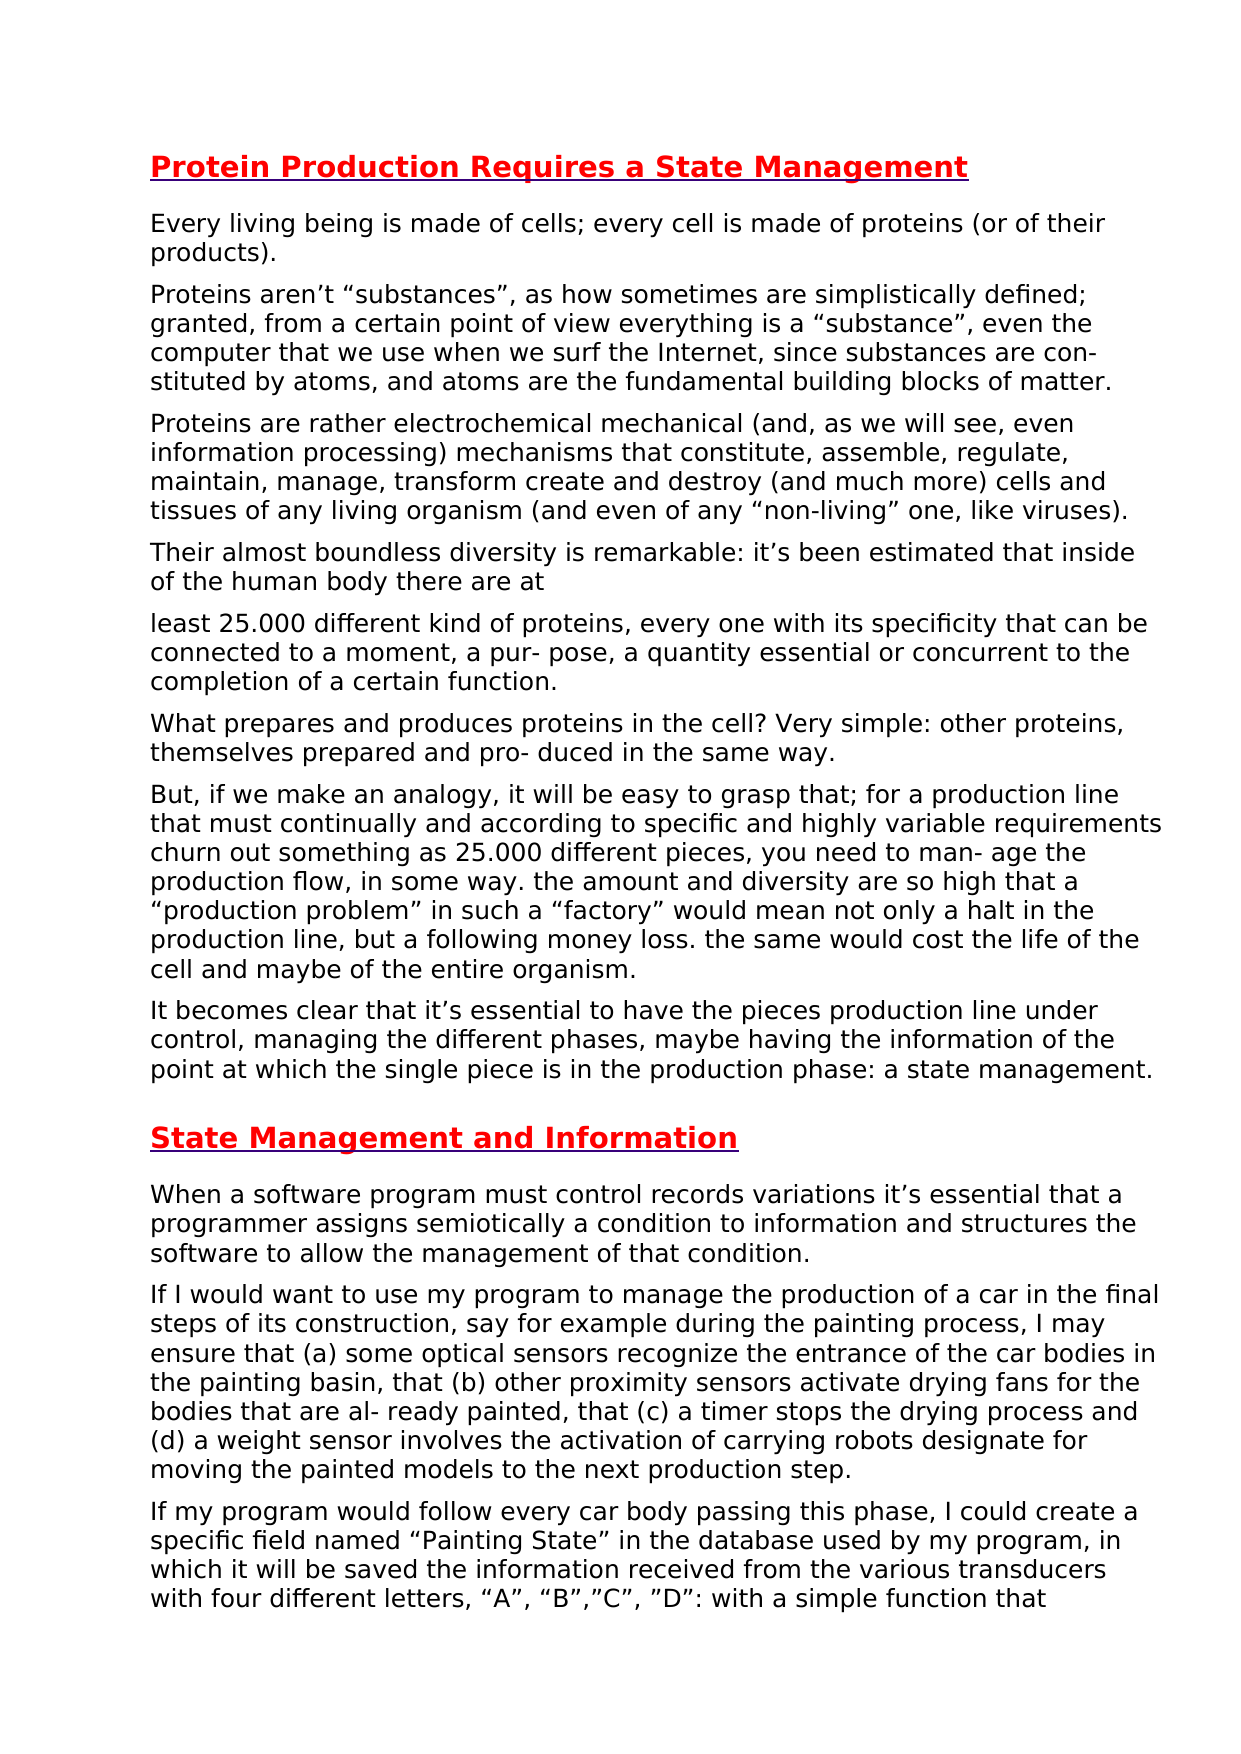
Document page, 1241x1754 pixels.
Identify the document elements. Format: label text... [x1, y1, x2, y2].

text least 25.000 different kind of proteins, every one with its specificity that can be connected to a moment, a pur- pose, a quantity essential or concurrent to the completion of a certain function. [150, 609, 1165, 696]
subtitle State Management and Information [150, 1121, 1165, 1155]
subtitle Protein Production Requires a State Management [150, 150, 1165, 184]
text Proteins aren’t “substances”, as how sometimes are simplistically defined; granted, from a certain point of view everything is a “substance”, even the computer that we use when we surf the Internet, since substances are con- stituted by atoms, and atoms are the fundamental building blocks of matter. [150, 280, 1165, 396]
text What prepares and produces proteins in the cell? Very simple: other proteins, themselves prepared and pro- duced in the same way. [150, 709, 1165, 767]
text When a software program must control records variations it’s essential that a programmer assigns semiotically a condition to information and structures the software to allow the management of that condition. [150, 1180, 1165, 1268]
text Proteins are rather electrochemical mechanical (and, as we will see, even information processing) mechanisms that constitute, assemble, regulate, maintain, manage, transform create and destroy (and much more) cells and tissues of any living organism (and even of any “non-living” one, like viruses). [150, 409, 1165, 526]
text If I would want to use my program to manage the production of a car in the final steps of its construction, say for example during the painting process, I may ensure that (a) some optical sensors recognize the entrance of the car bodies in the painting basin, that (b) other proximity sensors activate drying fans for the bodies that are al- ready painted, that (c) a timer stops the drying process and (d) a weight sensor involves the activation of carrying robots designate for moving the painted models to the next production step. [150, 1280, 1165, 1484]
text If my program would follow every car body passing this phase, I could create a specific field named “Painting State” in the database used by my program, in which it will be saved the information received from the various transducers with four different letters, “A”, “B”,”C”, ”D”: with a simple function that [150, 1497, 1165, 1614]
text It becomes clear that it’s essential to have the pieces production line under control, managing the different phases, maybe having the information of the point at which the single piece is in the production phase: a state management. [150, 996, 1165, 1084]
text But, if we make an analogy, it will be easy to grasp that; for a production line that must continually and according to specific and highly variable requirements churn out something as 25.000 different pieces, you need to man- age the production flow, in some way. the amount and diversity are so high that a “production problem” in such a “factory” would mean not only a halt in the production line, but a following money loss. the same would cost the life of the cell and maybe of the entire organism. [150, 780, 1165, 984]
text Their almost boundless diversity is remarkable: it’s been estimated that inside of the human body there are at [150, 538, 1165, 596]
text Every living being is made of cells; every cell is made of proteins (or of their products). [150, 209, 1165, 267]
